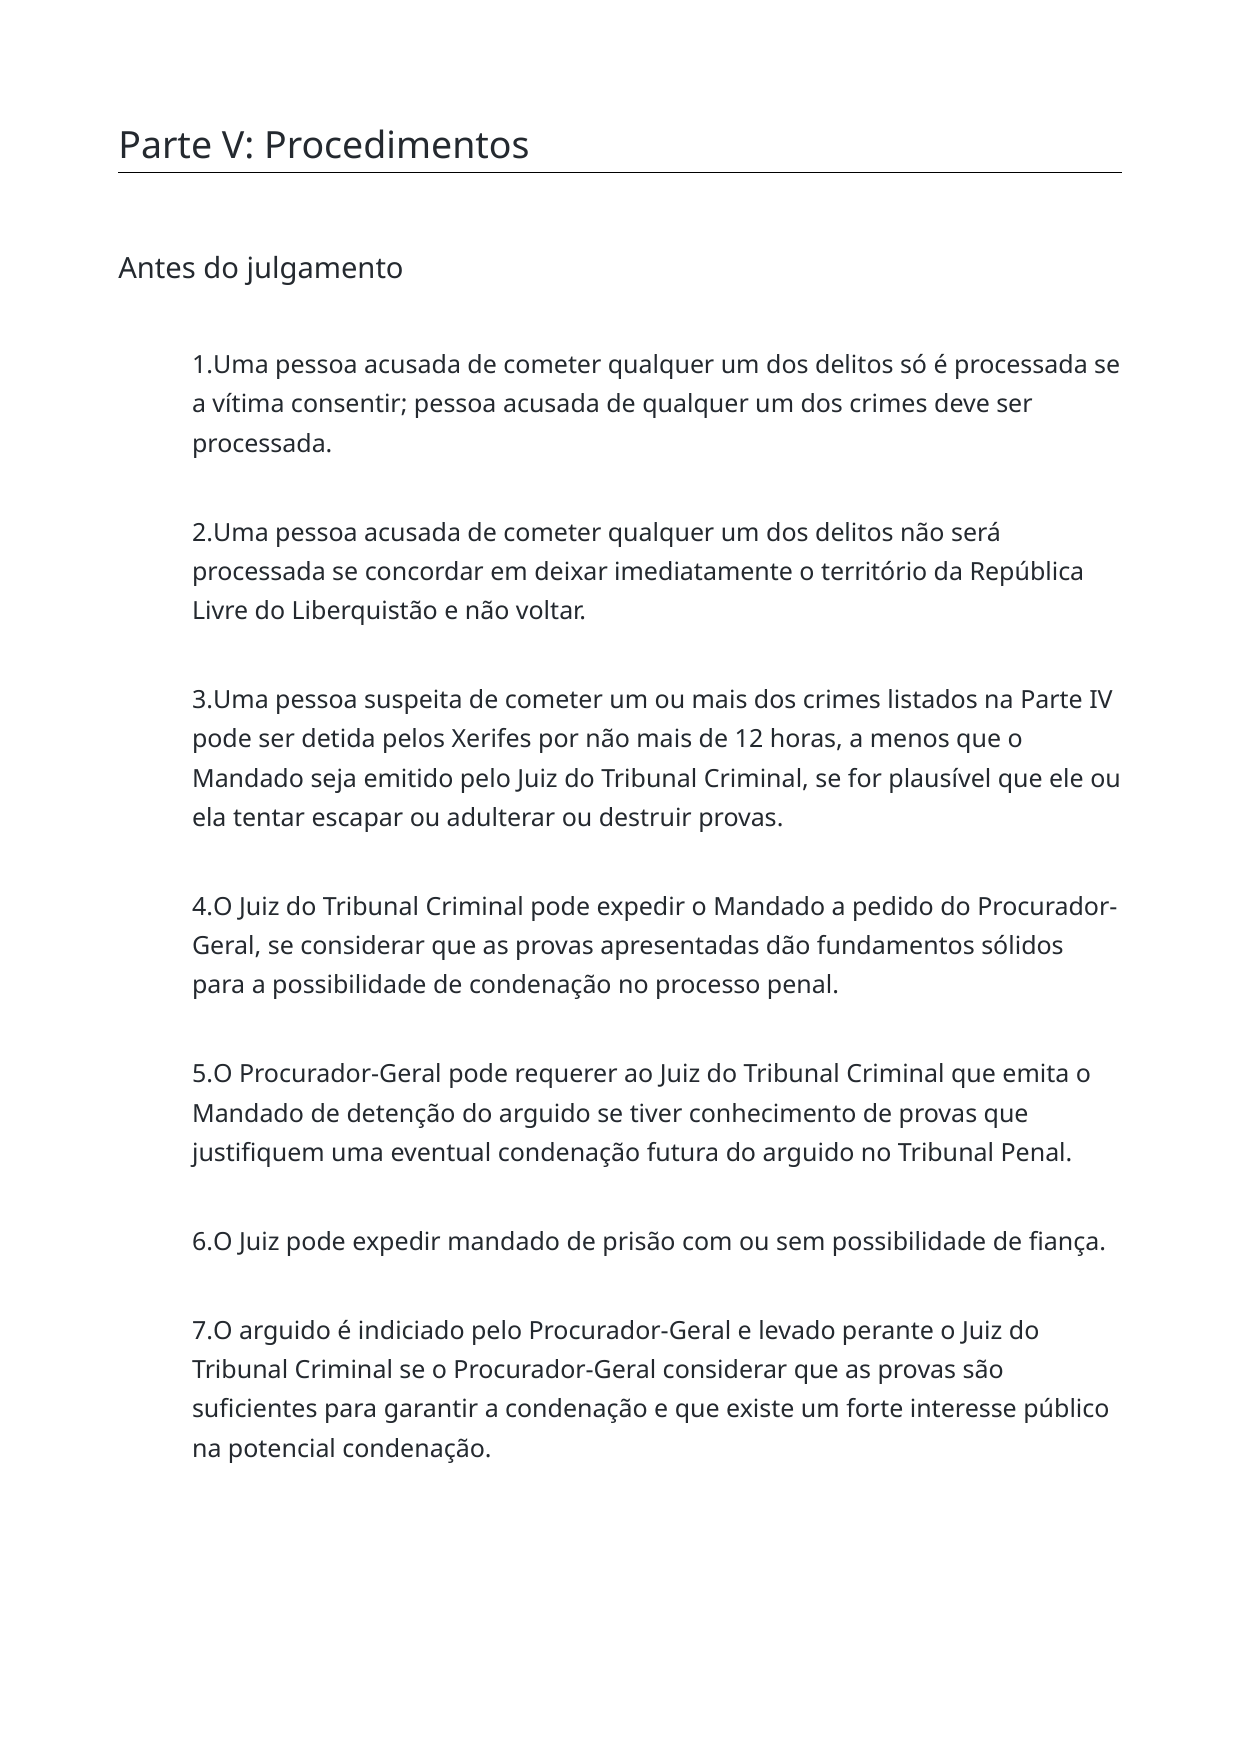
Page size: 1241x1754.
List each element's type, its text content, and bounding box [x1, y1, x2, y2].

list O Procurador-Geral pode requerer ao Juiz do Tribunal Criminal que emita o Mandado de detenção do arguido se tiver conhecimento de provas que justifiquem uma eventual condenação futura do arguido no Tribunal Penal. [118, 1056, 1122, 1168]
list Uma pessoa acusada de cometer qualquer um dos delitos não será processada se concordar em deixar imediatamente o território da República Livre do Liberquistão e não voltar. [118, 514, 1122, 627]
list O arguido é indiciado pelo Procurador-Geral e levado perante o Juiz do Tribunal Criminal se o Procurador-Geral considerar que as provas são suficientes para garantir a condenação e que existe um forte interesse público na potencial condenação. [118, 1313, 1122, 1464]
list Uma pessoa acusada de cometer qualquer um dos delitos só é processada se a vítima consentir; pessoa acusada de qualquer um dos crimes deve ser processada. [118, 347, 1122, 459]
list O Juiz do Tribunal Criminal pode expedir o Mandado a pedido do Procurador-Geral, se considerar que as provas apresentadas dão fundamentos sólidos para a possibilidade de condenação no processo penal. [118, 889, 1122, 1001]
list O Juiz pode expedir mandado de prisão com ou sem possibilidade de fiança. [118, 1224, 1122, 1258]
list Uma pessoa suspeita de cometer um ou mais dos crimes listados na Parte IV pode ser detida pelos Xerifes por não mais de 12 horas, a menos que o Mandado seja emitido pelo Juiz do Tribunal Criminal, se for plausível que ele ou ela tentar escapar ou adulterar ou destruir provas. [118, 682, 1122, 833]
subtitle Antes do julgamento [118, 247, 1122, 287]
subtitle Parte V: Procedimentos [118, 118, 1122, 172]
